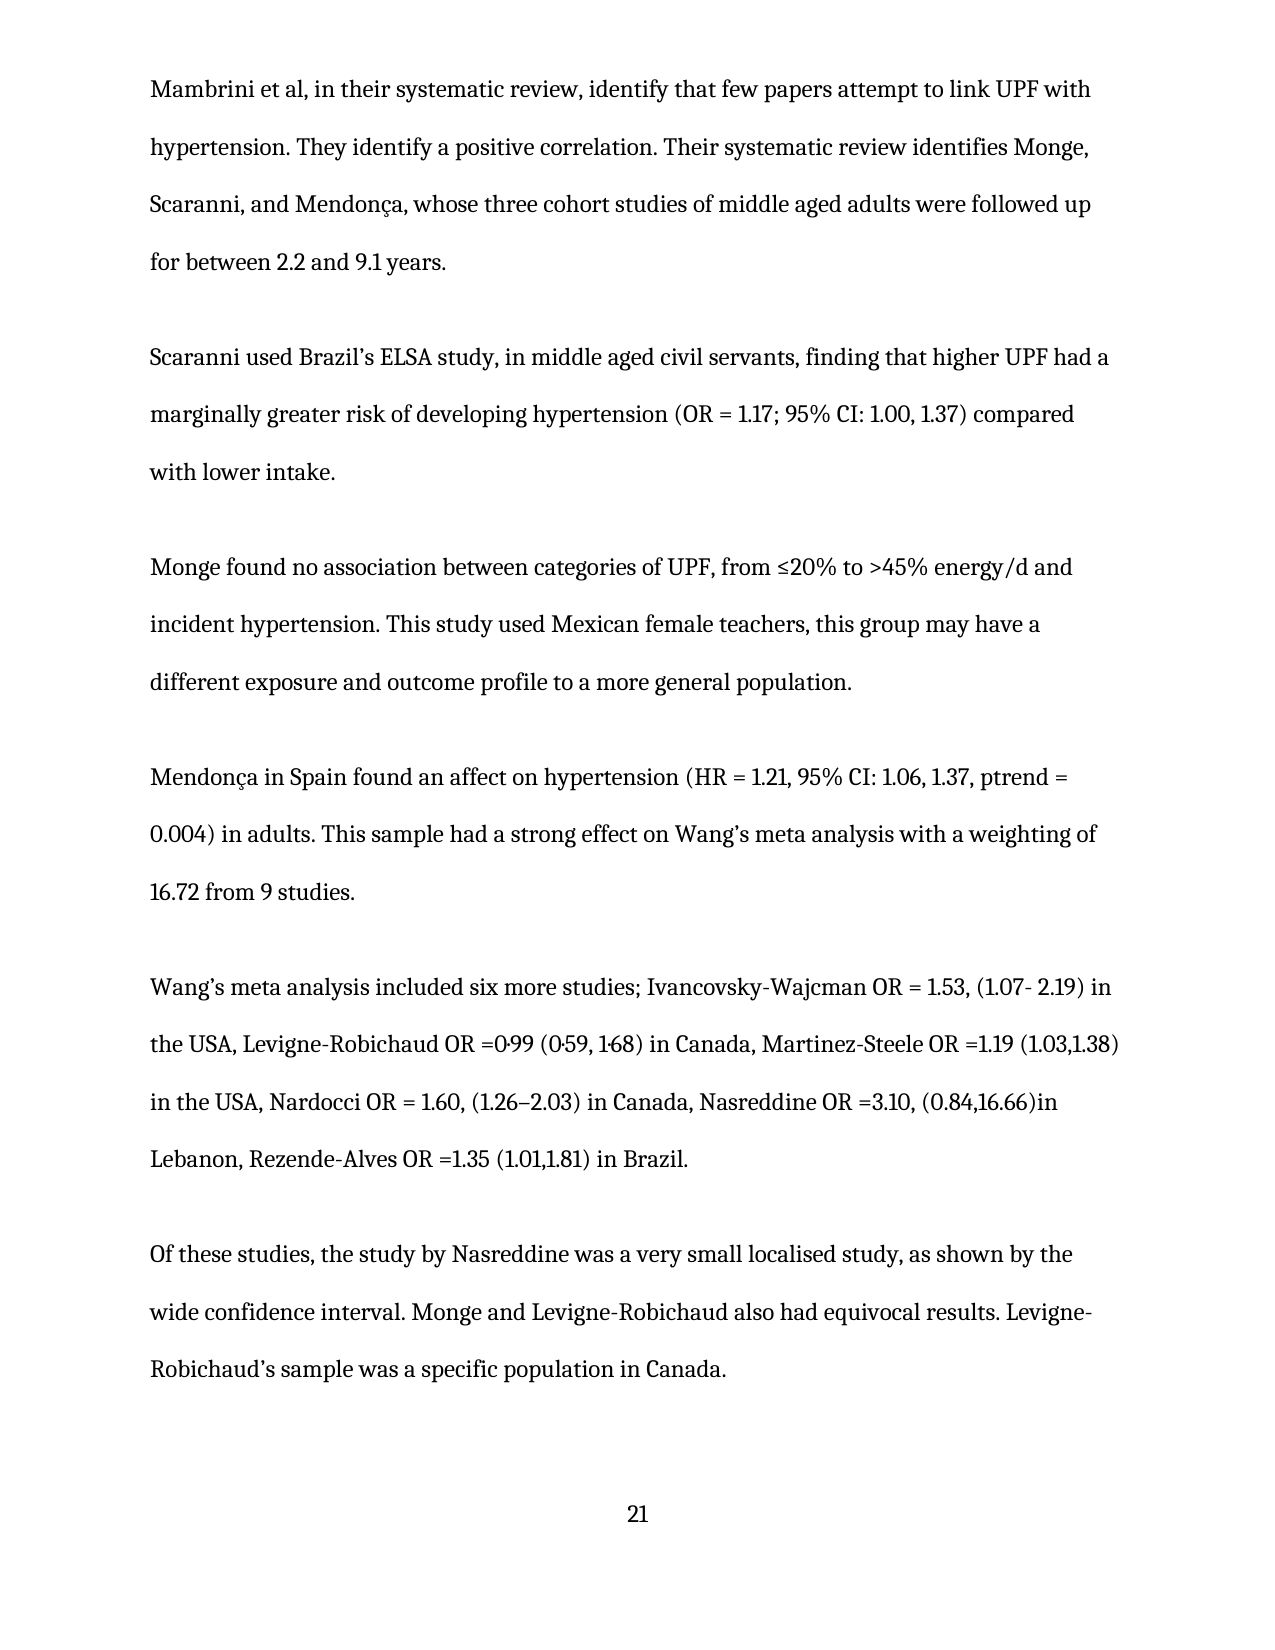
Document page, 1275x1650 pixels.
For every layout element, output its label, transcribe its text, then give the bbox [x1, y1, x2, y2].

text Monge found no association between categories of UPF, from ≤20% to >45% energy/d and incident hypertension. This study used Mexican female teachers, this group may have a different exposure and outcome profile to a more general population. [150, 552, 1125, 696]
text Mambrini et al, in their systematic review, identify that few papers attempt to link UPF with hypertension. They identify a positive correlation. Their systematic review identifies Monge, Scaranni, and Mendonça, whose three cohort studies of middle aged adults were followed up for between 2.2 and 9.1 years. [150, 75, 1125, 276]
text Scaranni used Brazil’s ELSA study, in middle aged civil servants, finding that higher UPF had a marginally greater risk of developing hypertension (OR = 1.17; 95% CI: 1.00, 1.37) compared with lower intake. [150, 342, 1125, 486]
text Mendonça in Spain found an affect on hypertension (HR = 1.21, 95% CI: 1.06, 1.37, ptrend = 0.004) in adults. This sample had a strong effect on Wang’s meta analysis with a weighting of 16.72 from 9 studies. [150, 762, 1125, 906]
text Of these studies, the study by Nasreddine was a very small localised study, as shown by the wide confidence interval. Monge and Levigne-Robichaud also had equivocal results. Levigne-Robichaud’s sample was a specific population in Canada. [150, 1240, 1125, 1384]
text Wang’s meta analysis included six more studies; Ivancovsky-Wajcman OR = 1.53, (1.07- 2.19) in the USA, Levigne-Robichaud OR =0·99 (0·59, 1·68) in Canada, Martinez-Steele OR =1.19 (1.03,1.38) in the USA, Nardocci OR = 1.60, (1.26–2.03) in Canada, Nasreddine OR =3.10, (0.84,16.66)in Lebanon, Rezende-Alves OR =1.35 (1.01,1.81) in Brazil. [150, 972, 1125, 1174]
